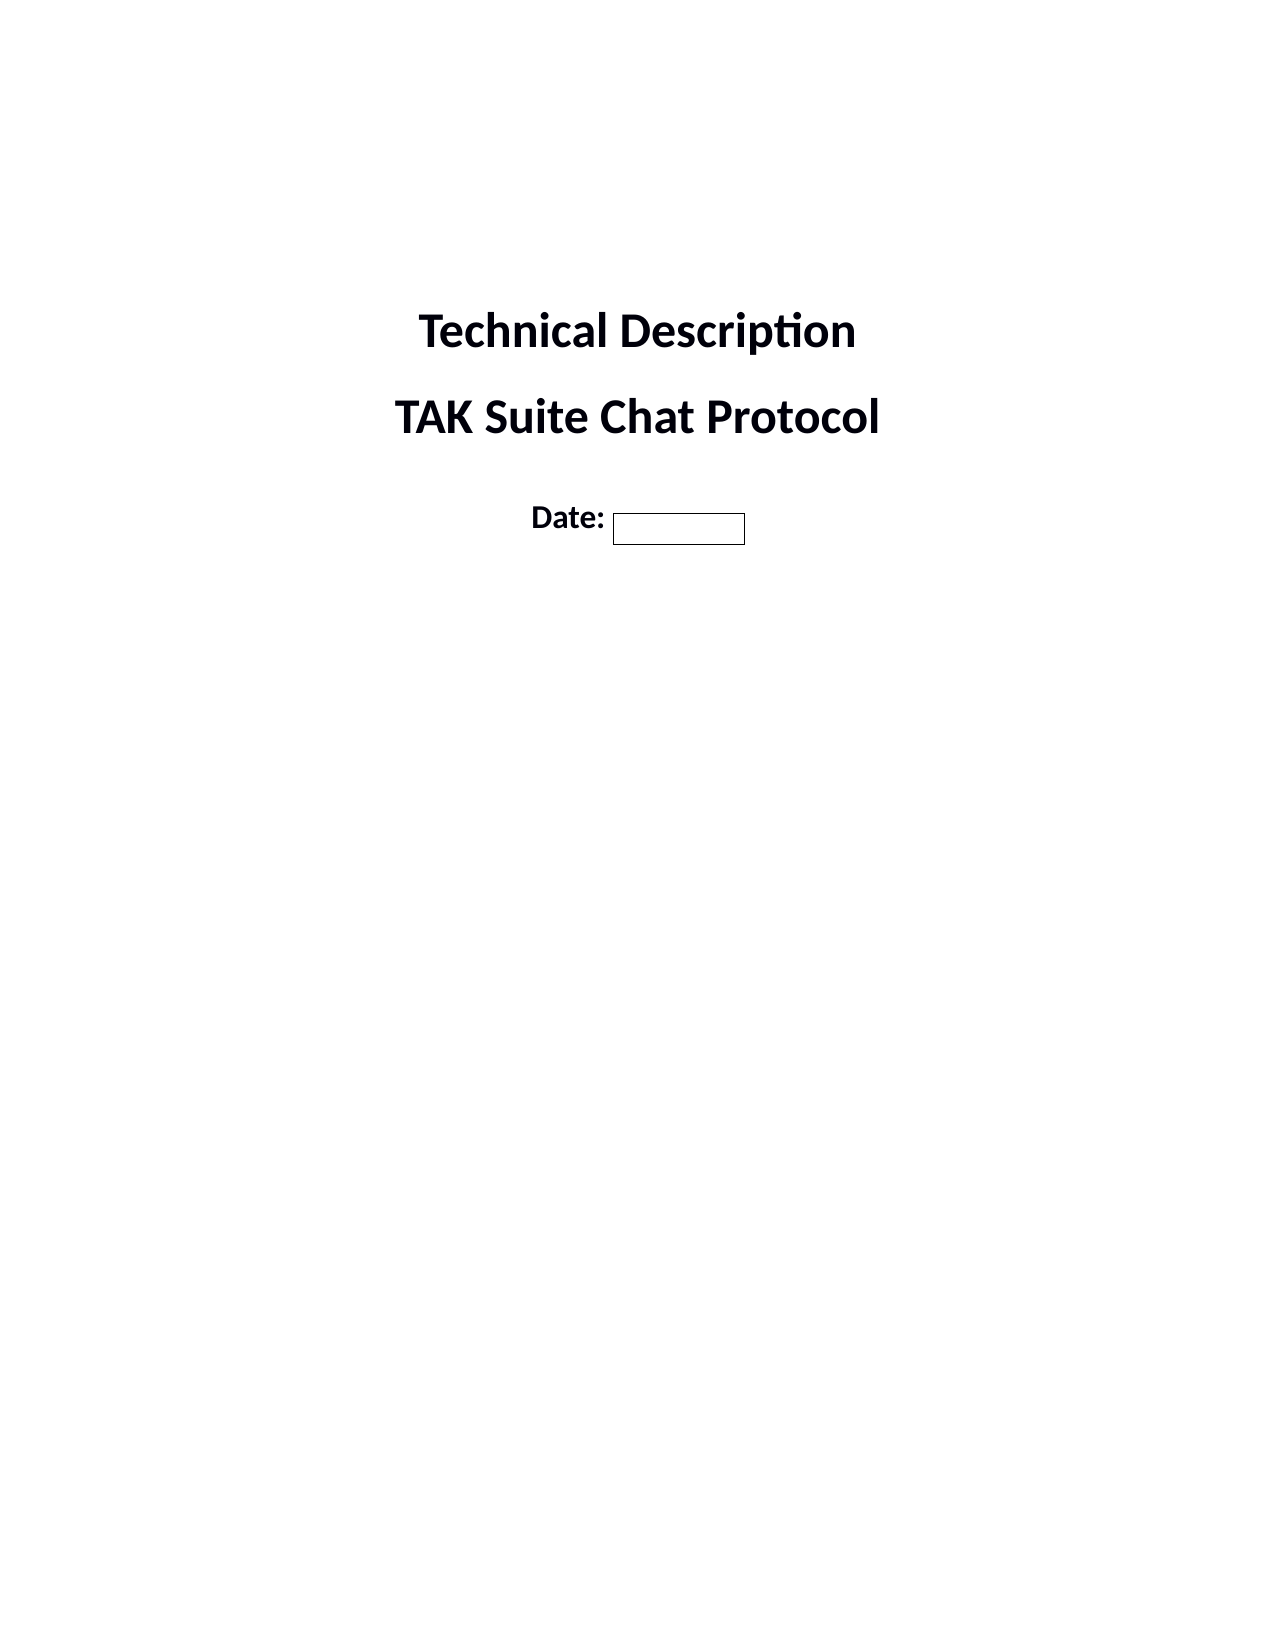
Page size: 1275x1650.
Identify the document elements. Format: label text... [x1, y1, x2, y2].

text Date: [150, 496, 1125, 544]
text TAK Suite Chat Protocol [150, 385, 1125, 446]
text Technical Description [150, 299, 1125, 360]
